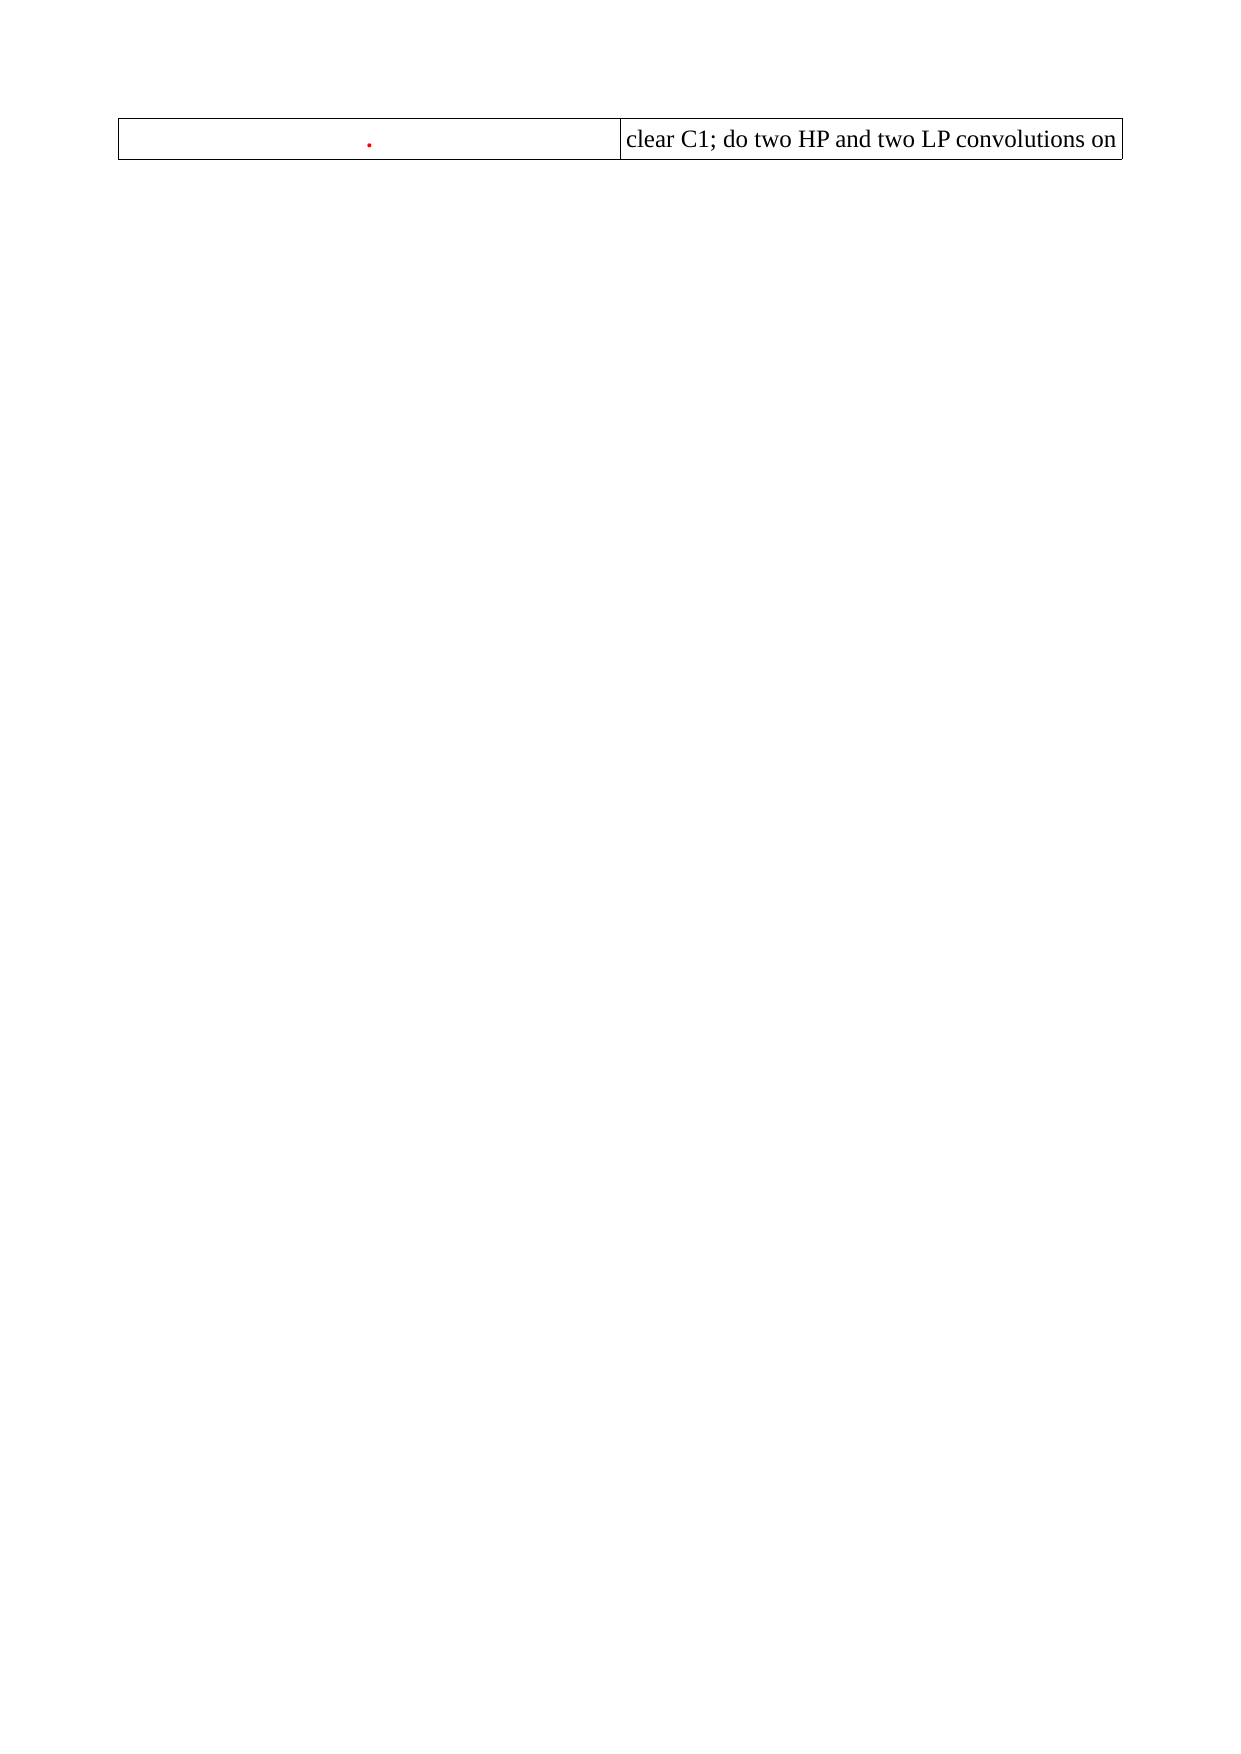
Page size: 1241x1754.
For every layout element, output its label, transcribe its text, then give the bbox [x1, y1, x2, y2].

table_header clear C1; do two HP and two LP convolutions on [621, 119, 1122, 158]
table_cell . [119, 119, 620, 158]
